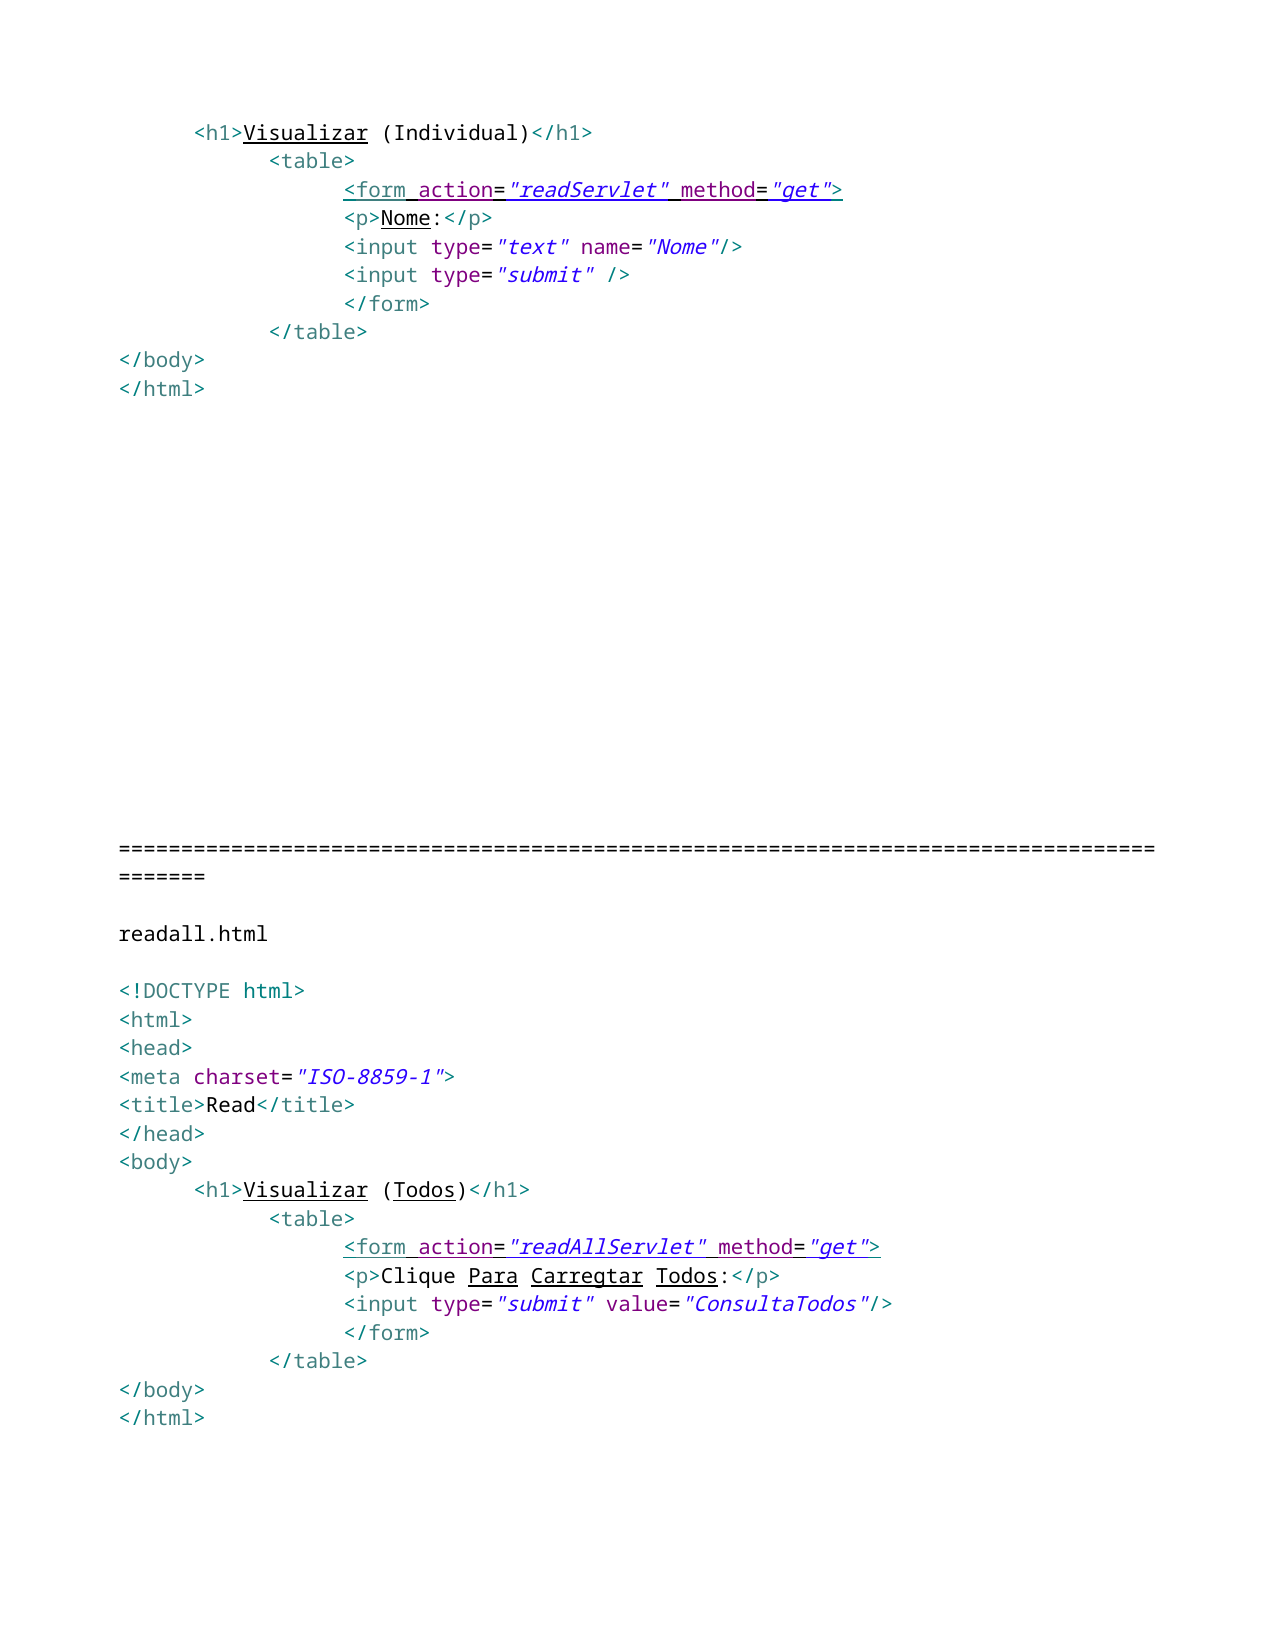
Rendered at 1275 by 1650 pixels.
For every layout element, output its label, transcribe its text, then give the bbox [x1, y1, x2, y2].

text </form> [118, 1318, 1157, 1346]
text <title>Read</title> [118, 1090, 1157, 1119]
text <head> [118, 1033, 1157, 1062]
text <table> [118, 1204, 1157, 1232]
text </table> [118, 1346, 1157, 1375]
text <h1>Visualizar (Individual)</h1> [118, 118, 1157, 147]
text <p>Clique Para Carregtar Todos:</p> [118, 1261, 1157, 1289]
text <form action="readAllServlet" method="get"> [118, 1232, 1157, 1261]
text <input type="text" name="Nome"/> [118, 232, 1157, 260]
text <table> [118, 147, 1157, 175]
text </form> [118, 289, 1157, 317]
text <meta charset="ISO-8859-1"> [118, 1062, 1157, 1090]
text <h1>Visualizar (Todos)</h1> [118, 1176, 1157, 1204]
text </body> [118, 346, 1157, 374]
text </body> [118, 1375, 1157, 1403]
text </head> [118, 1119, 1157, 1147]
text </table> [118, 317, 1157, 346]
text </html> [118, 374, 1157, 402]
text ========================================================================================== [118, 834, 1157, 891]
text <form action="readServlet" method="get"> [118, 175, 1157, 203]
text readall.html [118, 919, 1157, 948]
text </html> [118, 1403, 1157, 1432]
text <body> [118, 1147, 1157, 1176]
text <!DOCTYPE html> [118, 977, 1157, 1005]
text <p>Nome:</p> [118, 203, 1157, 232]
text <input type="submit" /> [118, 260, 1157, 289]
text <html> [118, 1005, 1157, 1033]
text <input type="submit" value="ConsultaTodos"/> [118, 1289, 1157, 1318]
